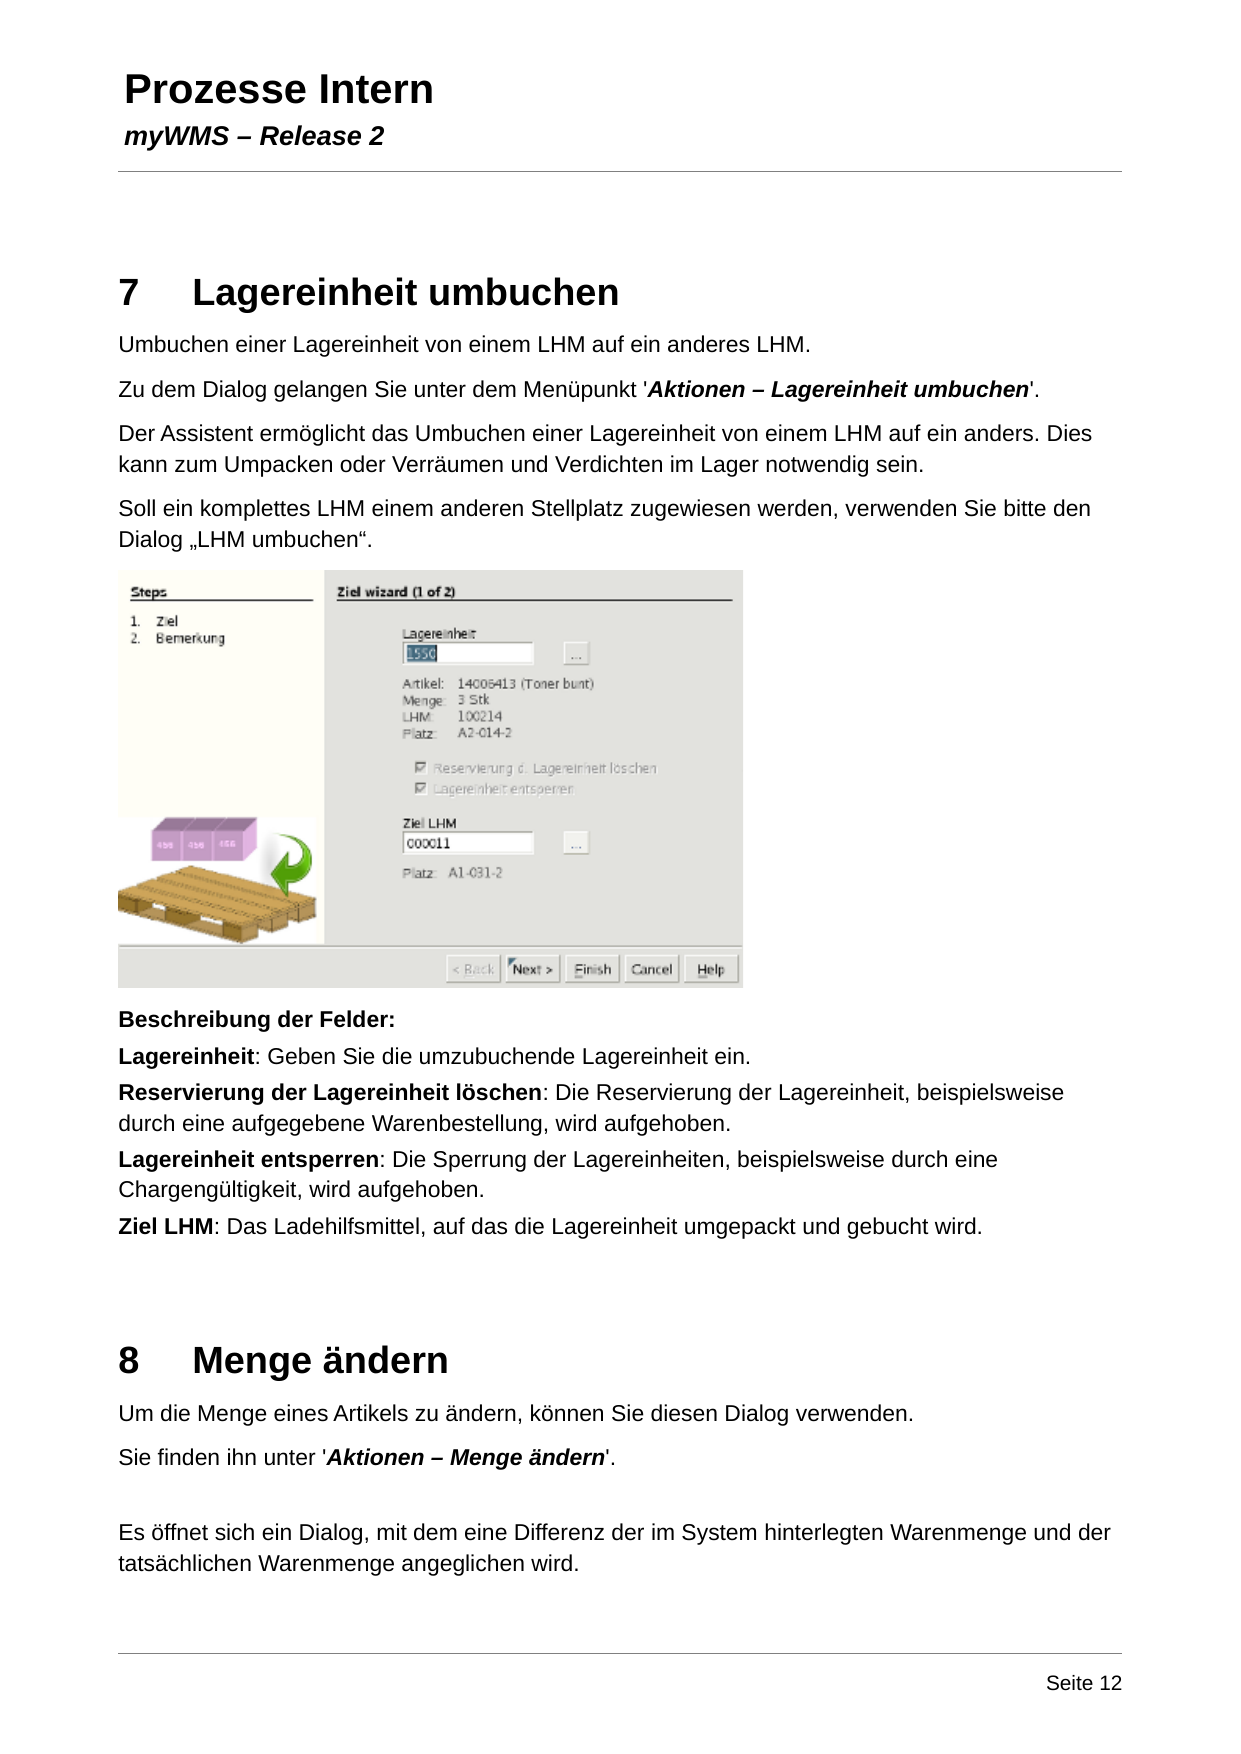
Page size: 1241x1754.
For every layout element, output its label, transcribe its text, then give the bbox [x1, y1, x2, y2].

text Soll ein komplettes LHM einem anderen Stellplatz zugewiesen werden, verwenden Sie bitte den Dialog „LHM umbuchen“. [118, 495, 1122, 552]
text Der Assistent ermöglicht das Umbuchen einer Lagereinheit von einem LHM auf ein anders. Dies kann zum Umpacken oder Verräumen und Verdichten im Lager notwendig sein. [118, 420, 1122, 477]
text Umbuchen einer Lagereinheit von einem LHM auf ein anderes LHM. [118, 331, 1122, 357]
text Sie finden ihn unter 'Aktionen – Menge ändern'. [118, 1444, 1122, 1471]
text Um die Menge eines Artikels zu ändern, können Sie diesen Dialog verwenden. [118, 1399, 1122, 1426]
text Lagereinheit: Geben Sie die umzubuchende Lagereinheit ein. [118, 1043, 1122, 1069]
picture [118, 570, 744, 988]
text Reservierung der Lagereinheit löschen: Die Reservierung der Lagereinheit, beispielsweise durch eine aufgegebene Warenbestellung, wird aufgehoben. [118, 1079, 1122, 1136]
text Beschreibung der Felder: [118, 1006, 1122, 1032]
text Lagereinheit entsperren: Die Sperrung der Lagereinheiten, beispielsweise durch eine Chargengültigkeit, wird aufgehoben. [118, 1146, 1122, 1203]
subtitle Lagereinheit umbuchen [118, 269, 1122, 313]
subtitle Menge ändern [118, 1338, 1122, 1382]
text Ziel LHM: Das Ladehilfsmittel, auf das die Lagereinheit umgepackt und gebucht wird. [118, 1213, 1122, 1239]
text Es öffnet sich ein Dialog, mit dem eine Differenz der im System hinterlegten Warenmenge und der tatsächlichen Warenmenge angeglichen wird. [118, 1489, 1122, 1576]
text Zu dem Dialog gelangen Sie unter dem Menüpunkt 'Aktionen – Lagereinheit umbuchen'. [118, 376, 1122, 402]
